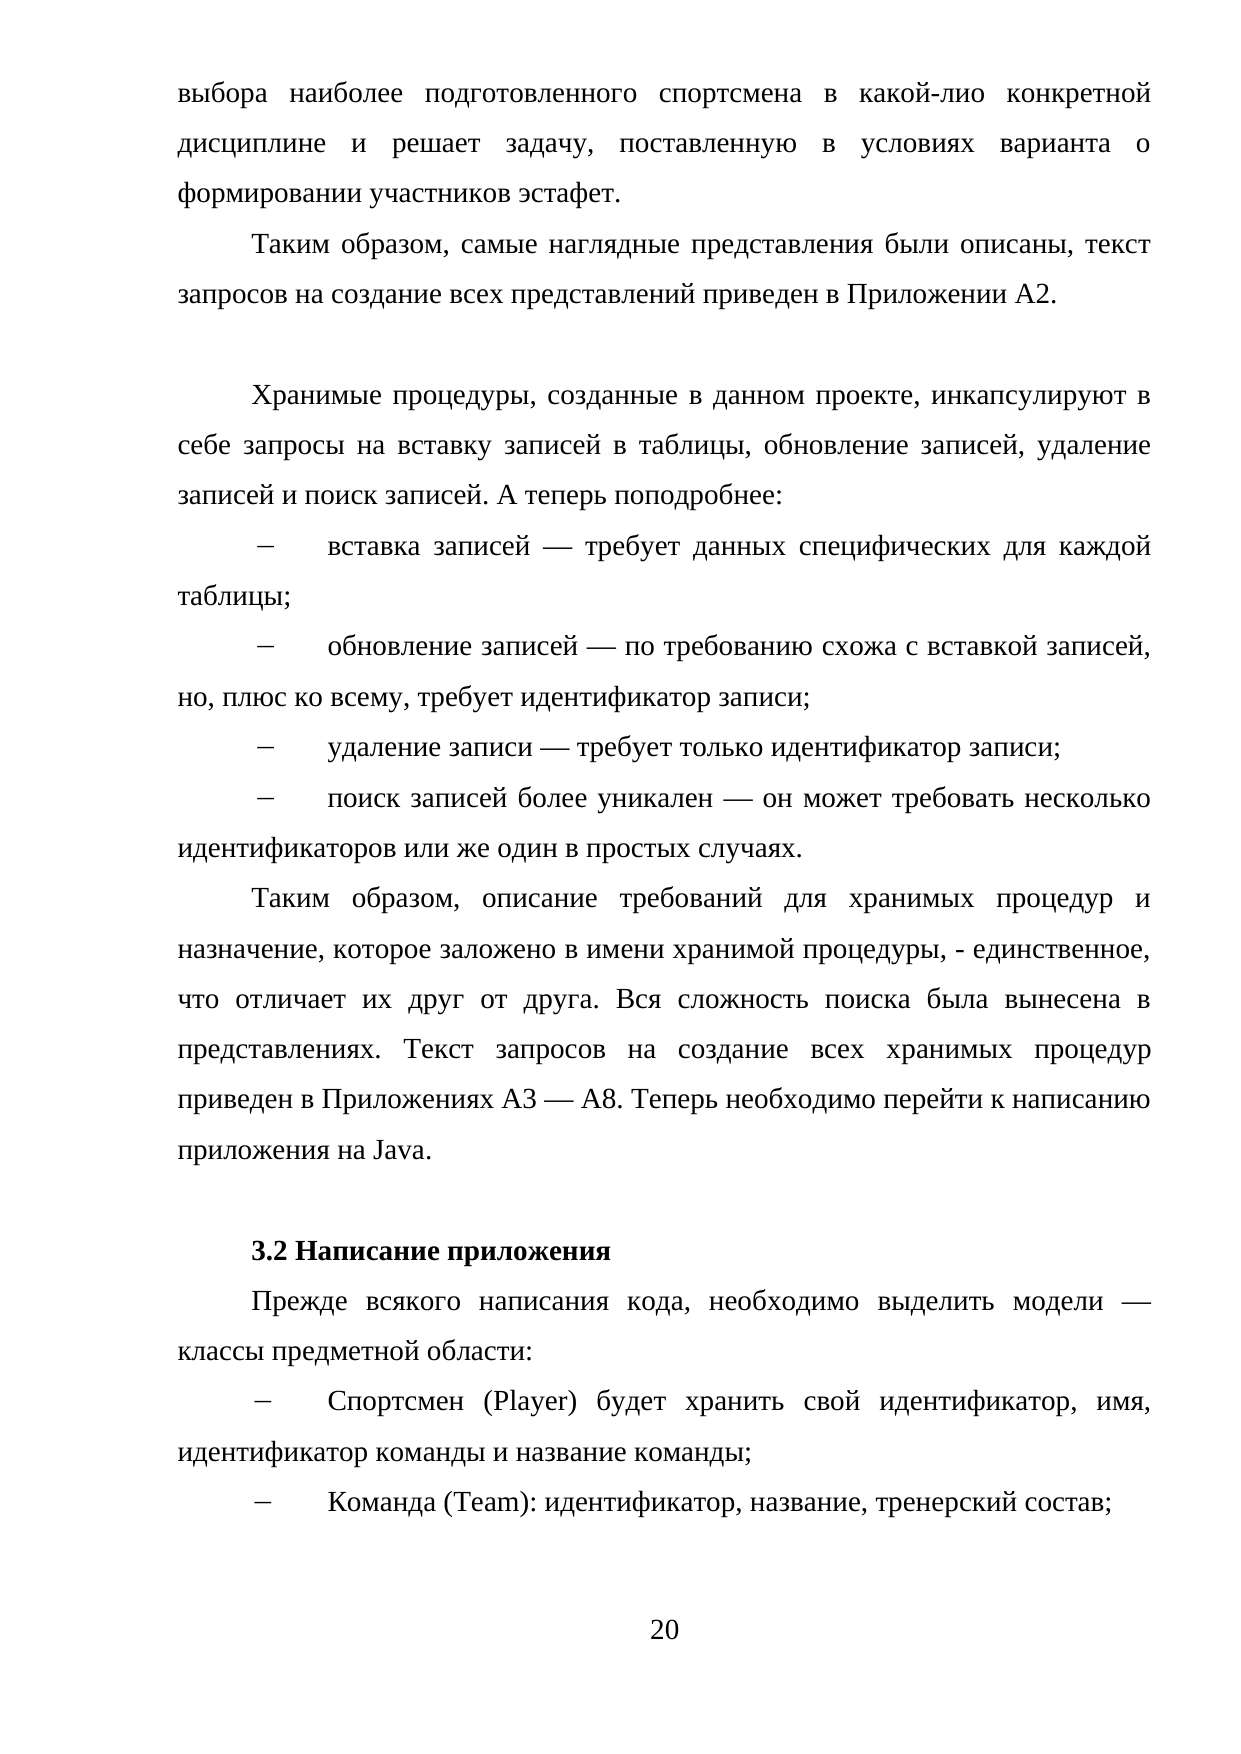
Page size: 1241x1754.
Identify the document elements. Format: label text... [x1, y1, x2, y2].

list Команда (Team): идентификатор, название, тренерский состав; [177, 1484, 1152, 1518]
text 3.2 Написание приложения [177, 1233, 1152, 1266]
list удаление записи — требует только идентификатор записи; [177, 729, 1152, 763]
text Хранимые процедуры, созданные в данном проекте, инкапсулируют в себе запросы на вставку записей в таблицы, обновление записей, удаление записей и поиск записей. А теперь поподробнее: [177, 377, 1152, 511]
list поиск записей более уникален — он может требовать несколько идентификаторов или же один в простых случаях. [177, 780, 1152, 864]
list вставка записей — требует данных специфических для каждой таблицы; [177, 528, 1152, 612]
text Таким образом, описание требований для хранимых процедур и назначение, которое заложено в имени хранимой процедуры, - единственное, что отличает их друг от друга. Вся сложность поиска была вынесена в представлениях. Текст запросов на создание всех хранимых процедур приведен в Приложениях A3 — А8. Теперь необходимо перейти к написанию приложения на Java. [177, 880, 1152, 1166]
list Спортсмен (Player) будет хранить свой идентификатор, имя, идентификатор команды и название команды; [177, 1383, 1152, 1467]
text Прежде всякого написания кода, необходимо выделить модели — классы предметной области: [177, 1283, 1152, 1367]
list обновление записей — по требованию схожа с вставкой записей, но, плюс ко всему, требует идентификатор записи; [177, 628, 1152, 712]
list выбора наиболее подготовленного спортсмена в какой-лио конкретной дисциплине и решает задачу, поставленную в условиях варианта о формировании участников эстафет. [177, 75, 1152, 209]
text Таким образом, самые наглядные представления были описаны, текст запросов на создание всех представлений приведен в Приложении A2. [177, 226, 1152, 310]
